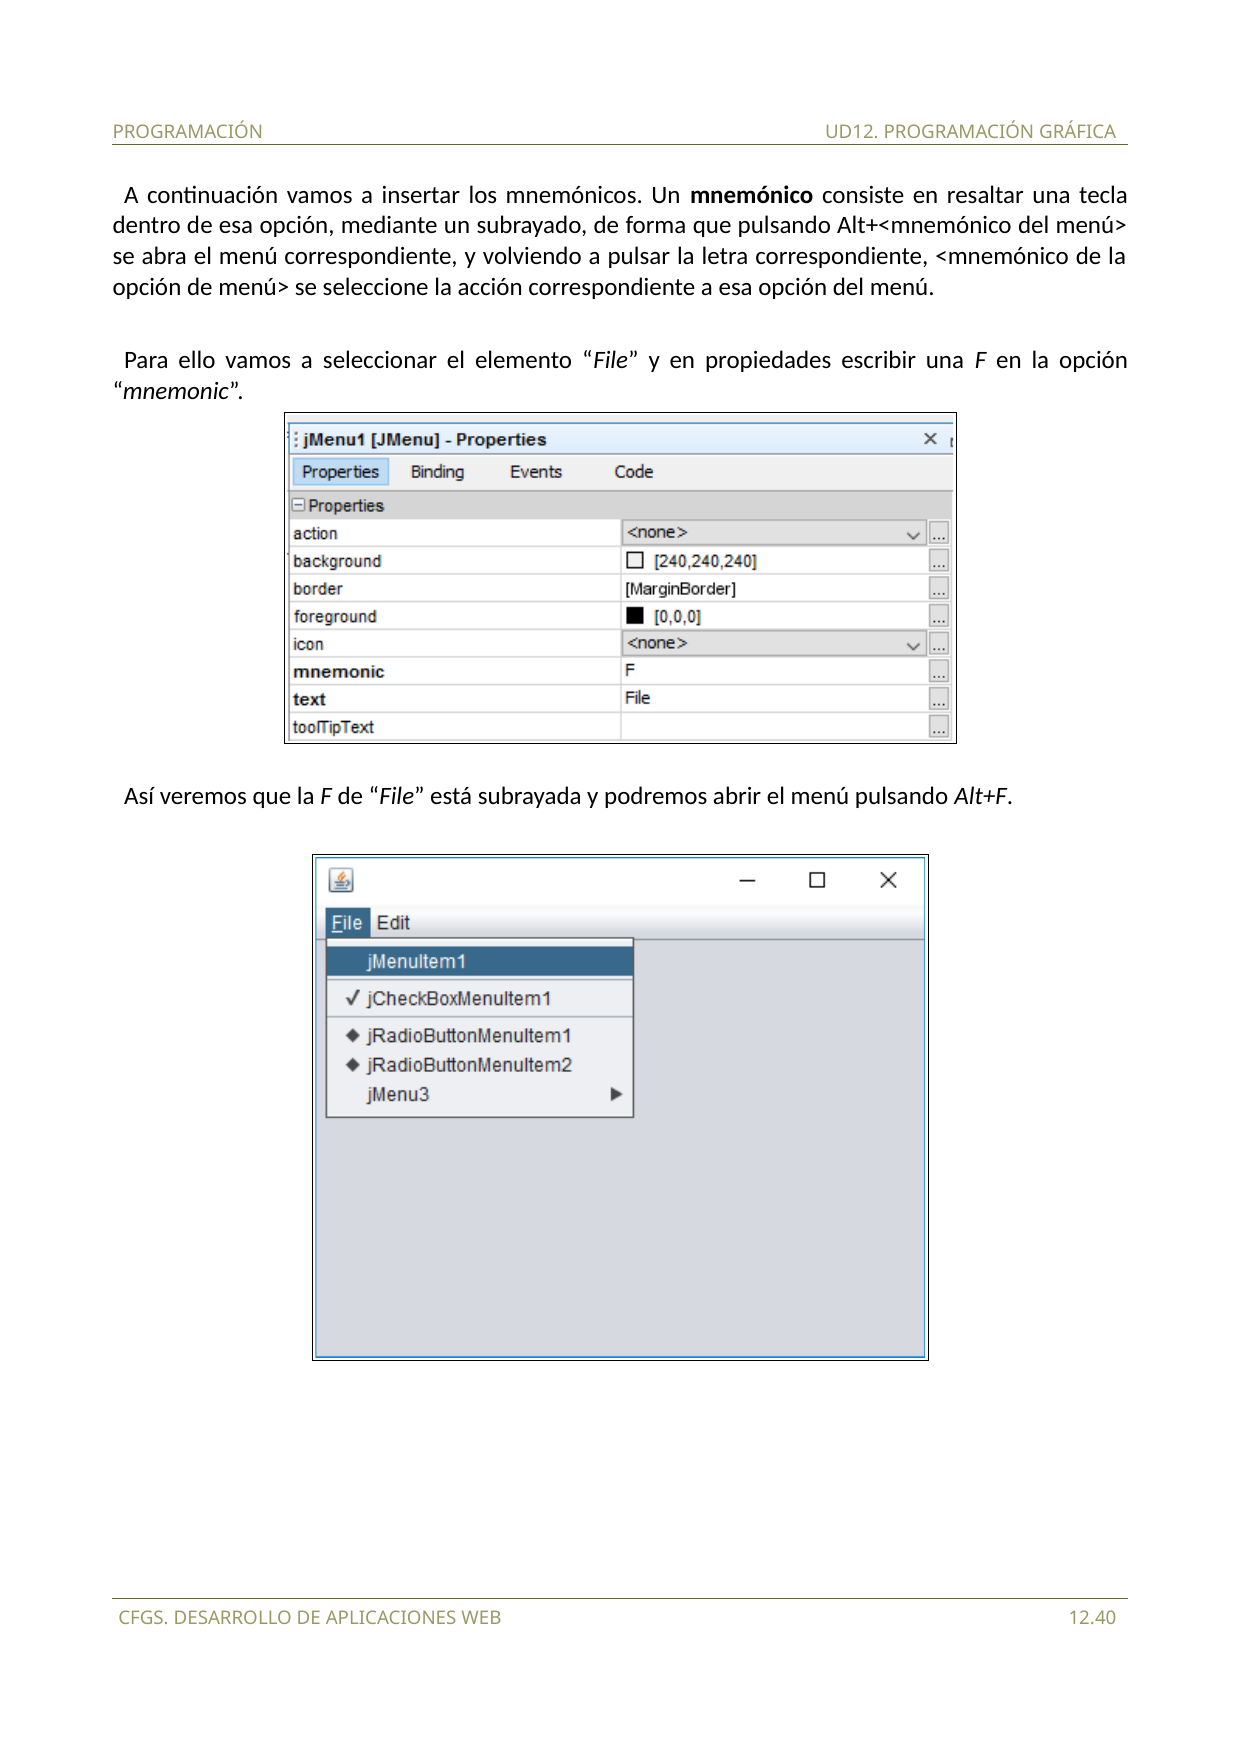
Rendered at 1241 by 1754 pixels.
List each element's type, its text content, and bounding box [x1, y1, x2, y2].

text A continuación vamos a insertar los mnemónicos. Un mnemónico consiste en resaltar una tecla dentro de esa opción, mediante un subrayado, de forma que pulsando Alt+<mnemónico del menú> se abra el menú correspondiente, y volviendo a pulsar la letra correspondiente, <mnemónico de la opción de menú> se seleccione la acción correspondiente a esa opción del menú. [112, 179, 1128, 301]
text Para ello vamos a seleccionar el elemento “File” y en propiedades escribir una F en la opción “mnemonic”. [112, 345, 1128, 406]
picture [287, 415, 954, 741]
picture [315, 857, 926, 1358]
text Así veremos que la F de “File” está subrayada y podremos abrir el menú pulsando Alt+F. [112, 780, 1128, 811]
